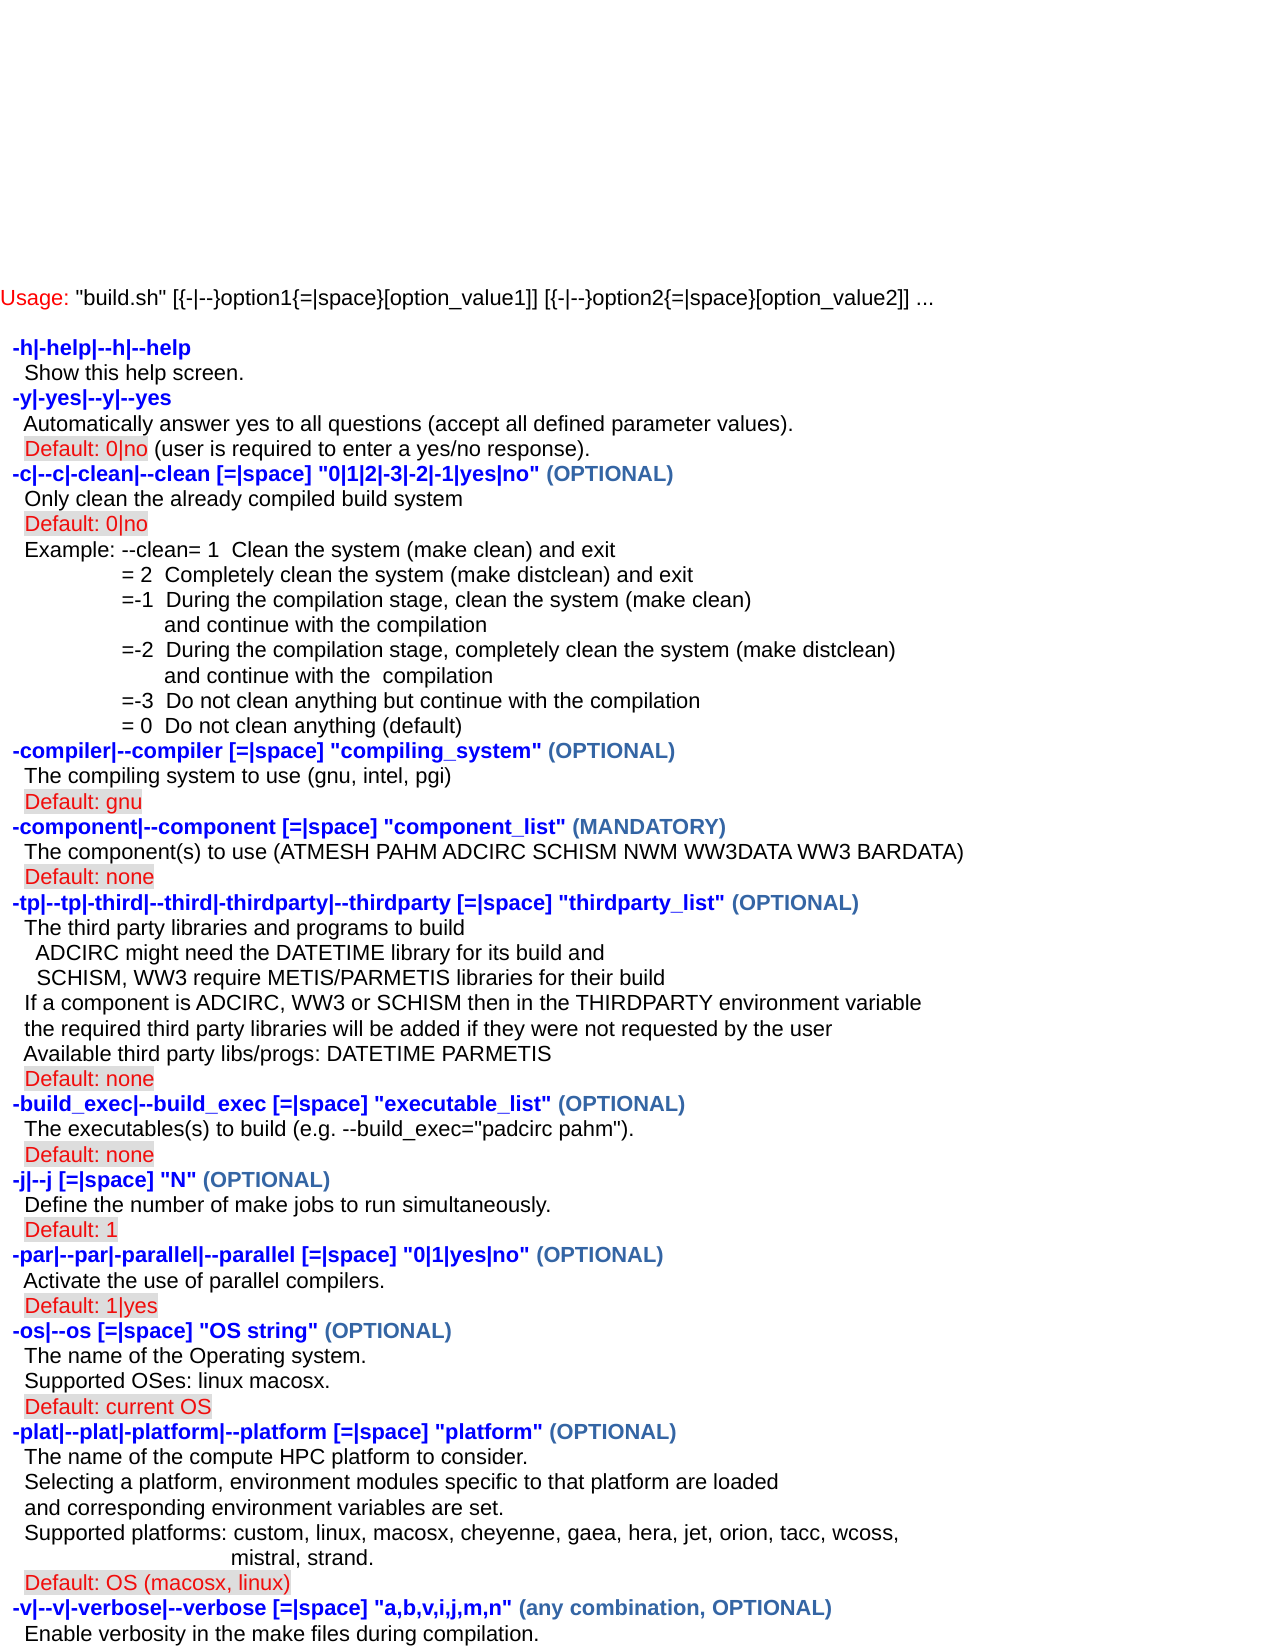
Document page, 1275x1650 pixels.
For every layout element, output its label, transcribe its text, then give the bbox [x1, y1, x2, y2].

text = 0 Do not clean anything (default) [0, 713, 1275, 738]
text Default: OS (macosx, linux) [0, 1570, 1275, 1595]
text Enable verbosity in the make files during compilation. [0, 1620, 1275, 1646]
text The executables(s) to build (e.g. --build_exec="padcirc pahm"). [0, 1116, 1275, 1141]
text -v|--v|-verbose|--verbose [=|space] "a,b,v,i,j,m,n" (any combination, OPTIONAL) [0, 1595, 1275, 1620]
text Default: 1|yes [0, 1293, 1275, 1318]
text -build_exec|--build_exec [=|space] "executable_list" (OPTIONAL) [0, 1091, 1275, 1116]
text The third party libraries and programs to build [0, 914, 1275, 940]
text -component|--component [=|space] "component_list" (MANDATORY) [0, 814, 1275, 839]
text =-3 Do not clean anything but continue with the compilation [0, 688, 1275, 713]
text Default: 1 [0, 1217, 1275, 1242]
text ADCIRC might need the DATETIME library for its build and [0, 940, 1275, 965]
text The component(s) to use (ATMESH PAHM ADCIRC SCHISM NWM WW3DATA WW3 BARDATA) [0, 839, 1275, 864]
text Example: --clean= 1 Clean the system (make clean) and exit [0, 536, 1275, 562]
text Automatically answer yes to all questions (accept all defined parameter values). [0, 410, 1275, 436]
text If a component is ADCIRC, WW3 or SCHISM then in the THIRDPARTY environment variable [0, 990, 1275, 1015]
text The compiling system to use (gnu, intel, pgi) [0, 763, 1275, 788]
text -plat|--plat|-platform|--platform [=|space] "platform" (OPTIONAL) [0, 1419, 1275, 1444]
text Default: current OS [0, 1393, 1275, 1419]
text Default: none [0, 1066, 1275, 1091]
text Selecting a platform, environment modules specific to that platform are loaded [0, 1469, 1275, 1494]
text Default: none [0, 864, 1275, 889]
text Default: 0|no (user is required to enter a yes/no response). [0, 436, 1275, 461]
text Available third party libs/progs: DATETIME PARMETIS [0, 1041, 1275, 1066]
text -c|--c|-clean|--clean [=|space] "0|1|2|-3|-2|-1|yes|no" (OPTIONAL) [0, 461, 1275, 486]
text = 2 Completely clean the system (make distclean) and exit [0, 562, 1275, 587]
text Show this help screen. [0, 360, 1275, 385]
text -os|--os [=|space] "OS string" (OPTIONAL) [0, 1318, 1275, 1343]
text Activate the use of parallel compilers. [0, 1267, 1275, 1293]
text The name of the Operating system. [0, 1343, 1275, 1368]
text Default: gnu [0, 788, 1275, 814]
text -compiler|--compiler [=|space] "compiling_system" (OPTIONAL) [0, 738, 1275, 763]
text -par|--par|-parallel|--parallel [=|space] "0|1|yes|no" (OPTIONAL) [0, 1242, 1275, 1267]
text -j|--j [=|space] "N" (OPTIONAL) [0, 1167, 1275, 1192]
text the required third party libraries will be added if they were not requested by the user [0, 1015, 1275, 1041]
text =-1 During the compilation stage, clean the system (make clean) [0, 587, 1275, 612]
text Supported OSes: linux macosx. [0, 1368, 1275, 1393]
text Define the number of make jobs to run simultaneously. [0, 1192, 1275, 1217]
text Default: 0|no [0, 511, 1275, 536]
text and continue with the compilation [0, 612, 1275, 637]
text SCHISM, WW3 require METIS/PARMETIS libraries for their build [0, 965, 1275, 990]
text -tp|--tp|-third|--third|-thirdparty|--thirdparty [=|space] "thirdparty_list" (OPTIONAL) [0, 889, 1275, 914]
text Default: none [0, 1141, 1275, 1167]
text =-2 During the compilation stage, completely clean the system (make distclean) [0, 637, 1275, 662]
text The name of the compute HPC platform to consider. [0, 1444, 1275, 1469]
text Only clean the already compiled build system [0, 486, 1275, 511]
text Usage: "build.sh" [{-|--}option1{=|space}[option_value1]] [{-|--}option2{=|space}[option_value2]] ... [0, 284, 1275, 309]
text Supported platforms: custom, linux, macosx, cheyenne, gaea, hera, jet, orion, tacc, wcoss, [0, 1519, 1275, 1545]
text and corresponding environment variables are set. [0, 1494, 1275, 1519]
text -y|-yes|--y|--yes [0, 385, 1275, 410]
text and continue with the compilation [0, 662, 1275, 688]
text mistral, strand. [0, 1545, 1275, 1570]
text -h|-help|--h|--help [0, 335, 1275, 360]
